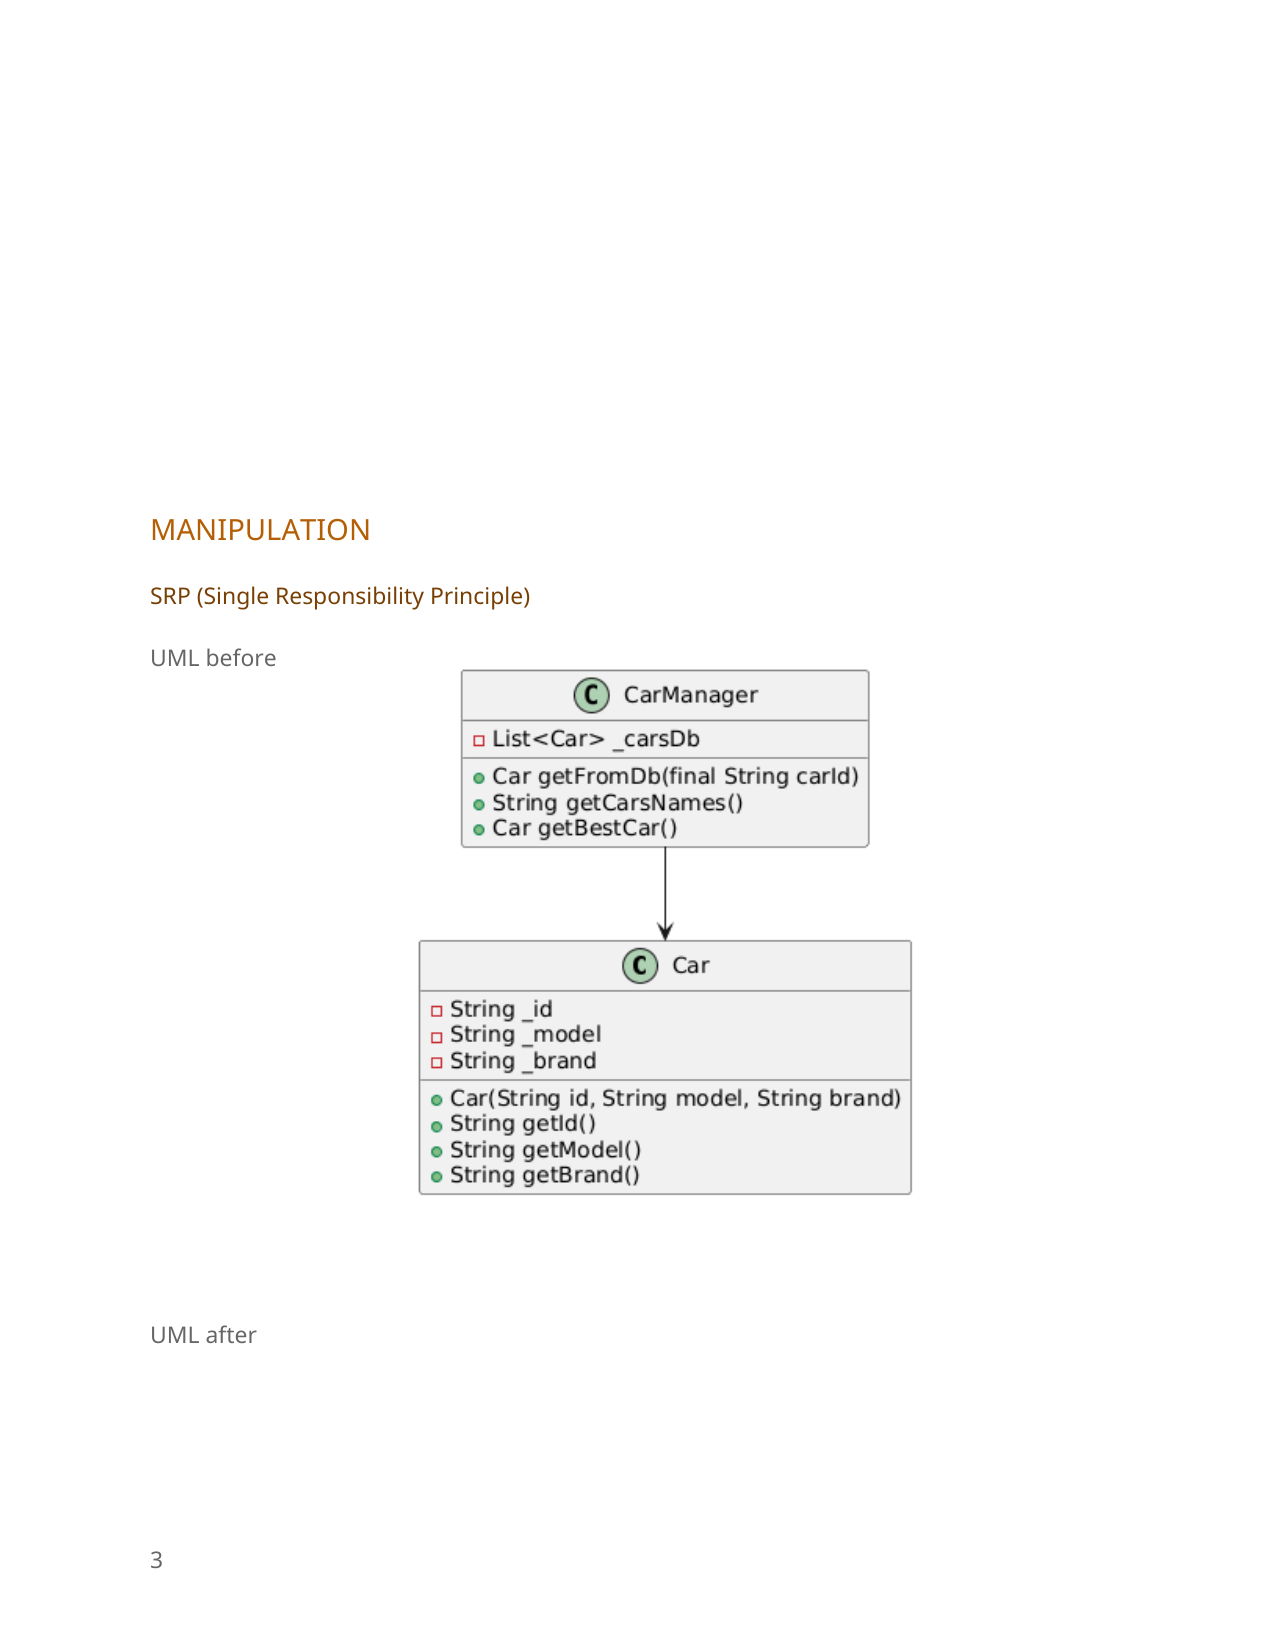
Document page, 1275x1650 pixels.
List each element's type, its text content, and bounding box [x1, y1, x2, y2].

subtitle UML before [150, 642, 1125, 673]
subtitle MANIPULATION [150, 509, 1125, 548]
subtitle SRP (Single Responsibility Principle) [150, 580, 1125, 611]
picture [408, 659, 920, 1203]
subtitle UML after [150, 1319, 1125, 1351]
